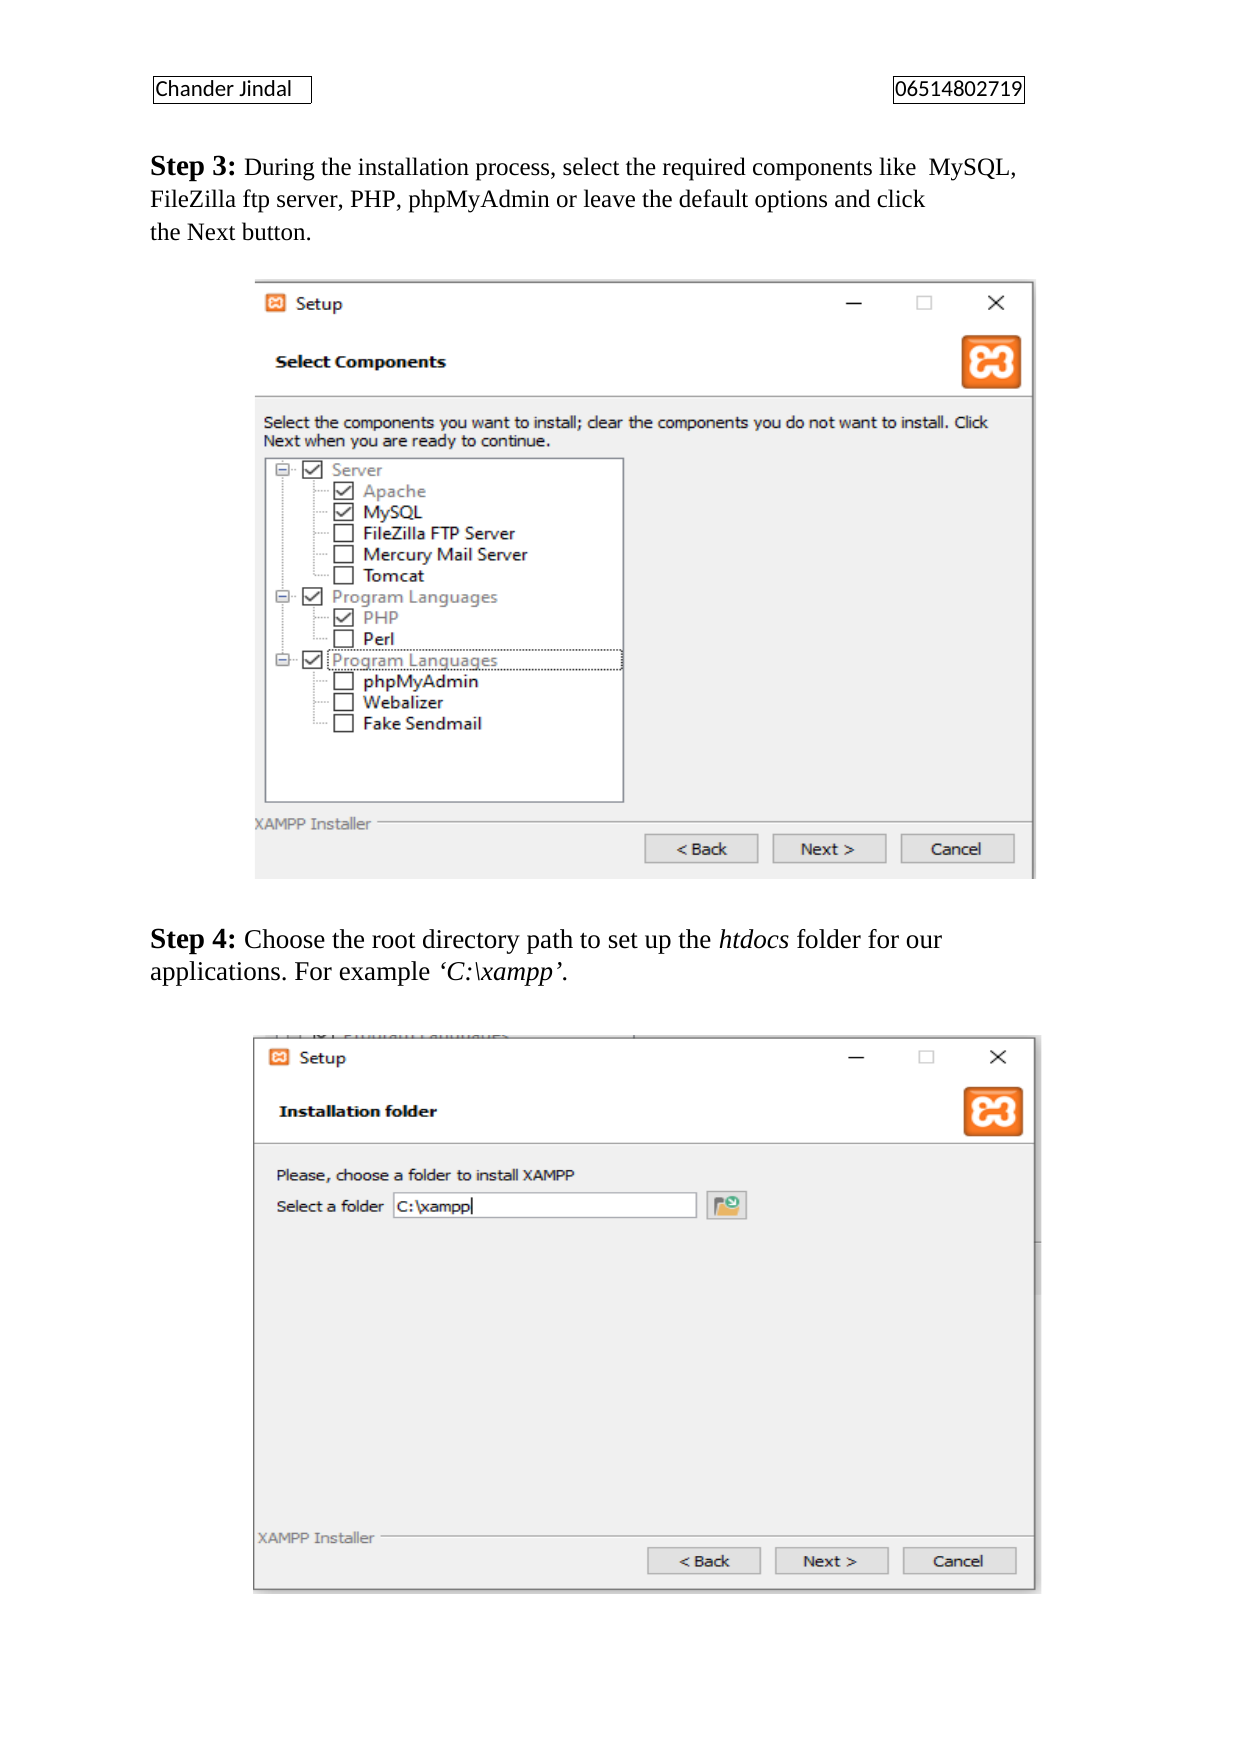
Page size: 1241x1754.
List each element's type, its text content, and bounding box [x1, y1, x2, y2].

text FileZilla ftp server, PHP, phpMyAdmin or leave the default options and click the Next button. [150, 184, 954, 246]
picture [254, 279, 1037, 879]
text Step 3: During the installation process, select the required components like MySQL, [150, 148, 1171, 182]
picture [253, 1035, 1042, 1594]
text Step 4: Choose the root directory path to set up the htdocs folder for our applications. For example ‘C:\xampp’. [150, 922, 1064, 986]
